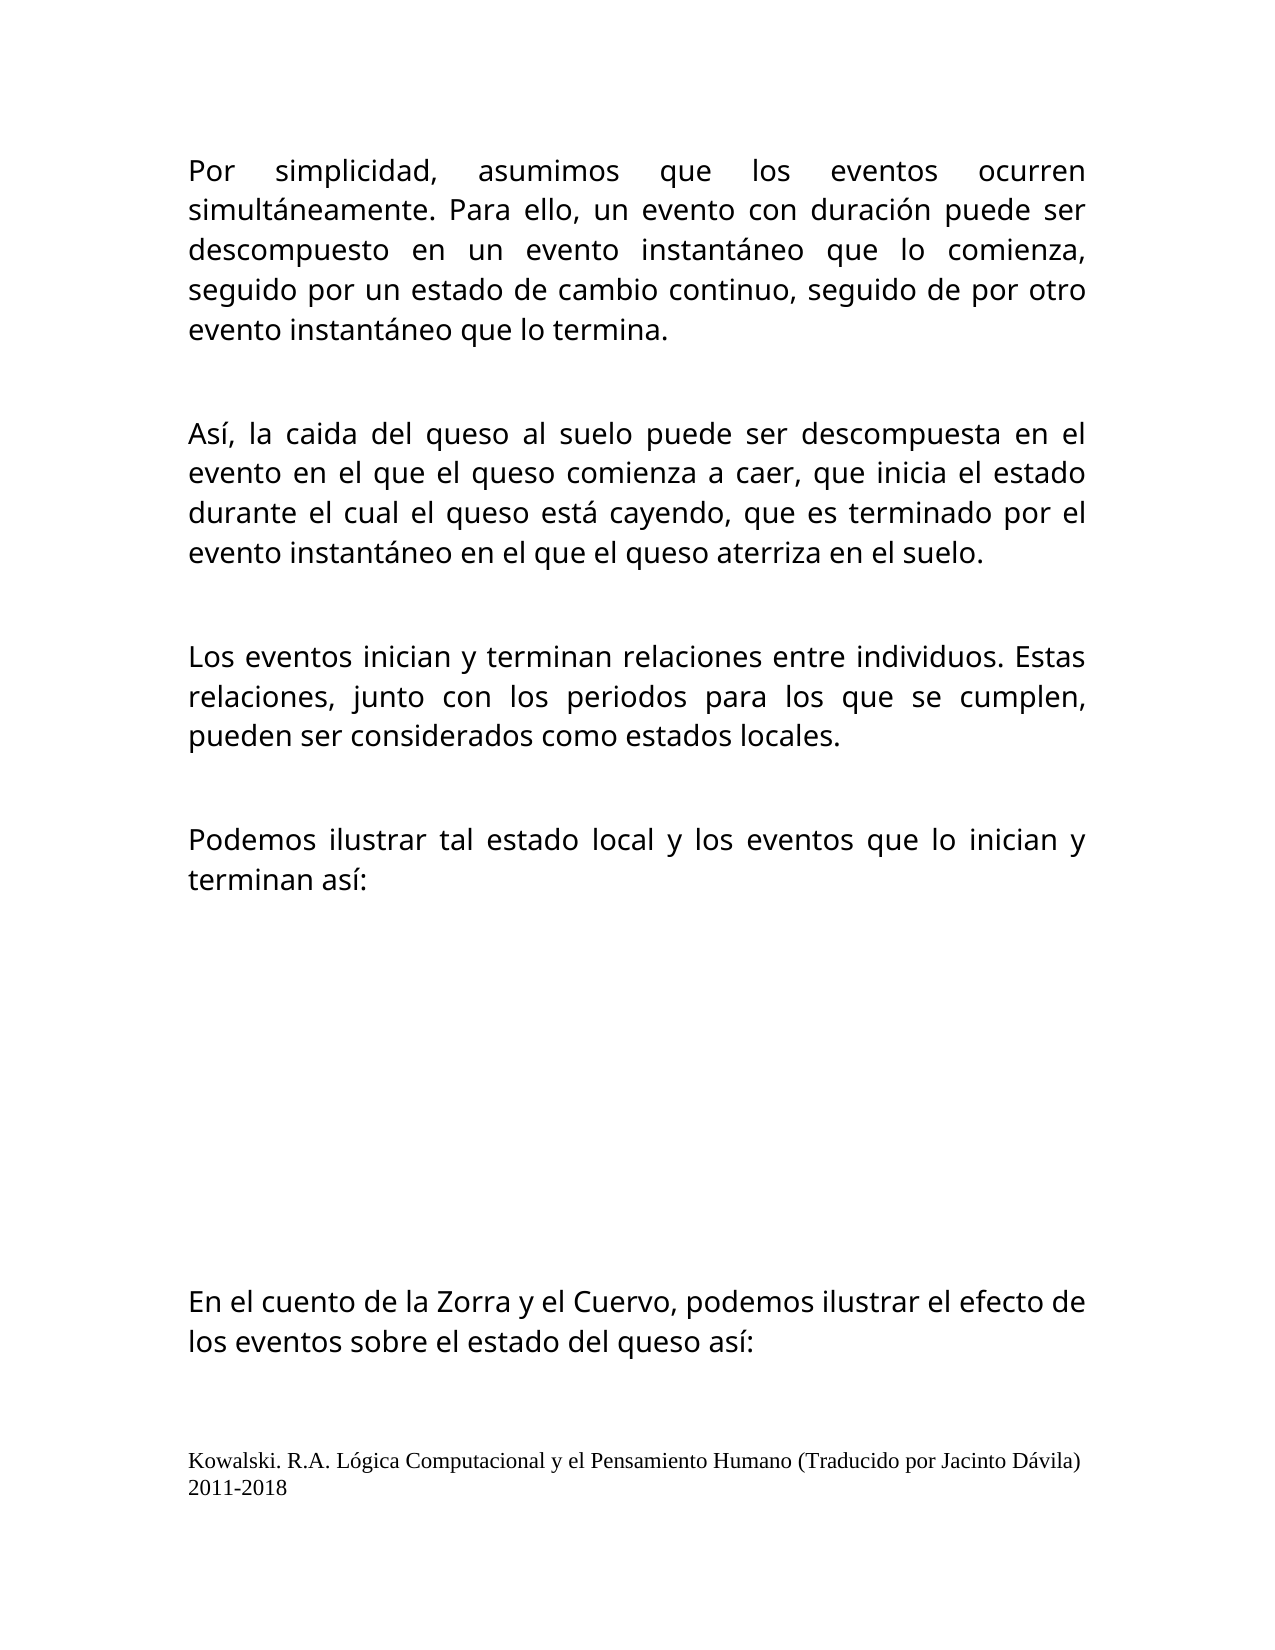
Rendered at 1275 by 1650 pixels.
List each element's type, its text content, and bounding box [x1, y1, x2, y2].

text Los eventos inician y terminan relaciones entre individuos. Estas relaciones, junto con los periodos para los que se cumplen, pueden ser considerados como estados locales. [188, 636, 1087, 755]
text En el cuento de la Zorra y el Cuervo, podemos ilustrar el efecto de los eventos sobre el estado del queso así: [188, 1282, 1087, 1361]
text Podemos ilustrar tal estado local y los eventos que lo inician y terminan así: [188, 820, 1087, 899]
text Así, la caida del queso al suelo puede ser descompuesta en el evento en el que el queso comienza a caer, que inicia el estado durante el cual el queso está cayendo, que es terminado por el evento instantáneo en el que el queso aterriza en el suelo. [188, 413, 1087, 572]
text Por simplicidad, asumimos que los eventos ocurren simultáneamente. Para ello, un evento con duración puede ser descompuesto en un evento instantáneo que lo comienza, seguido por un estado de cambio continuo, seguido de por otro evento instantáneo que lo termina. [188, 150, 1087, 348]
